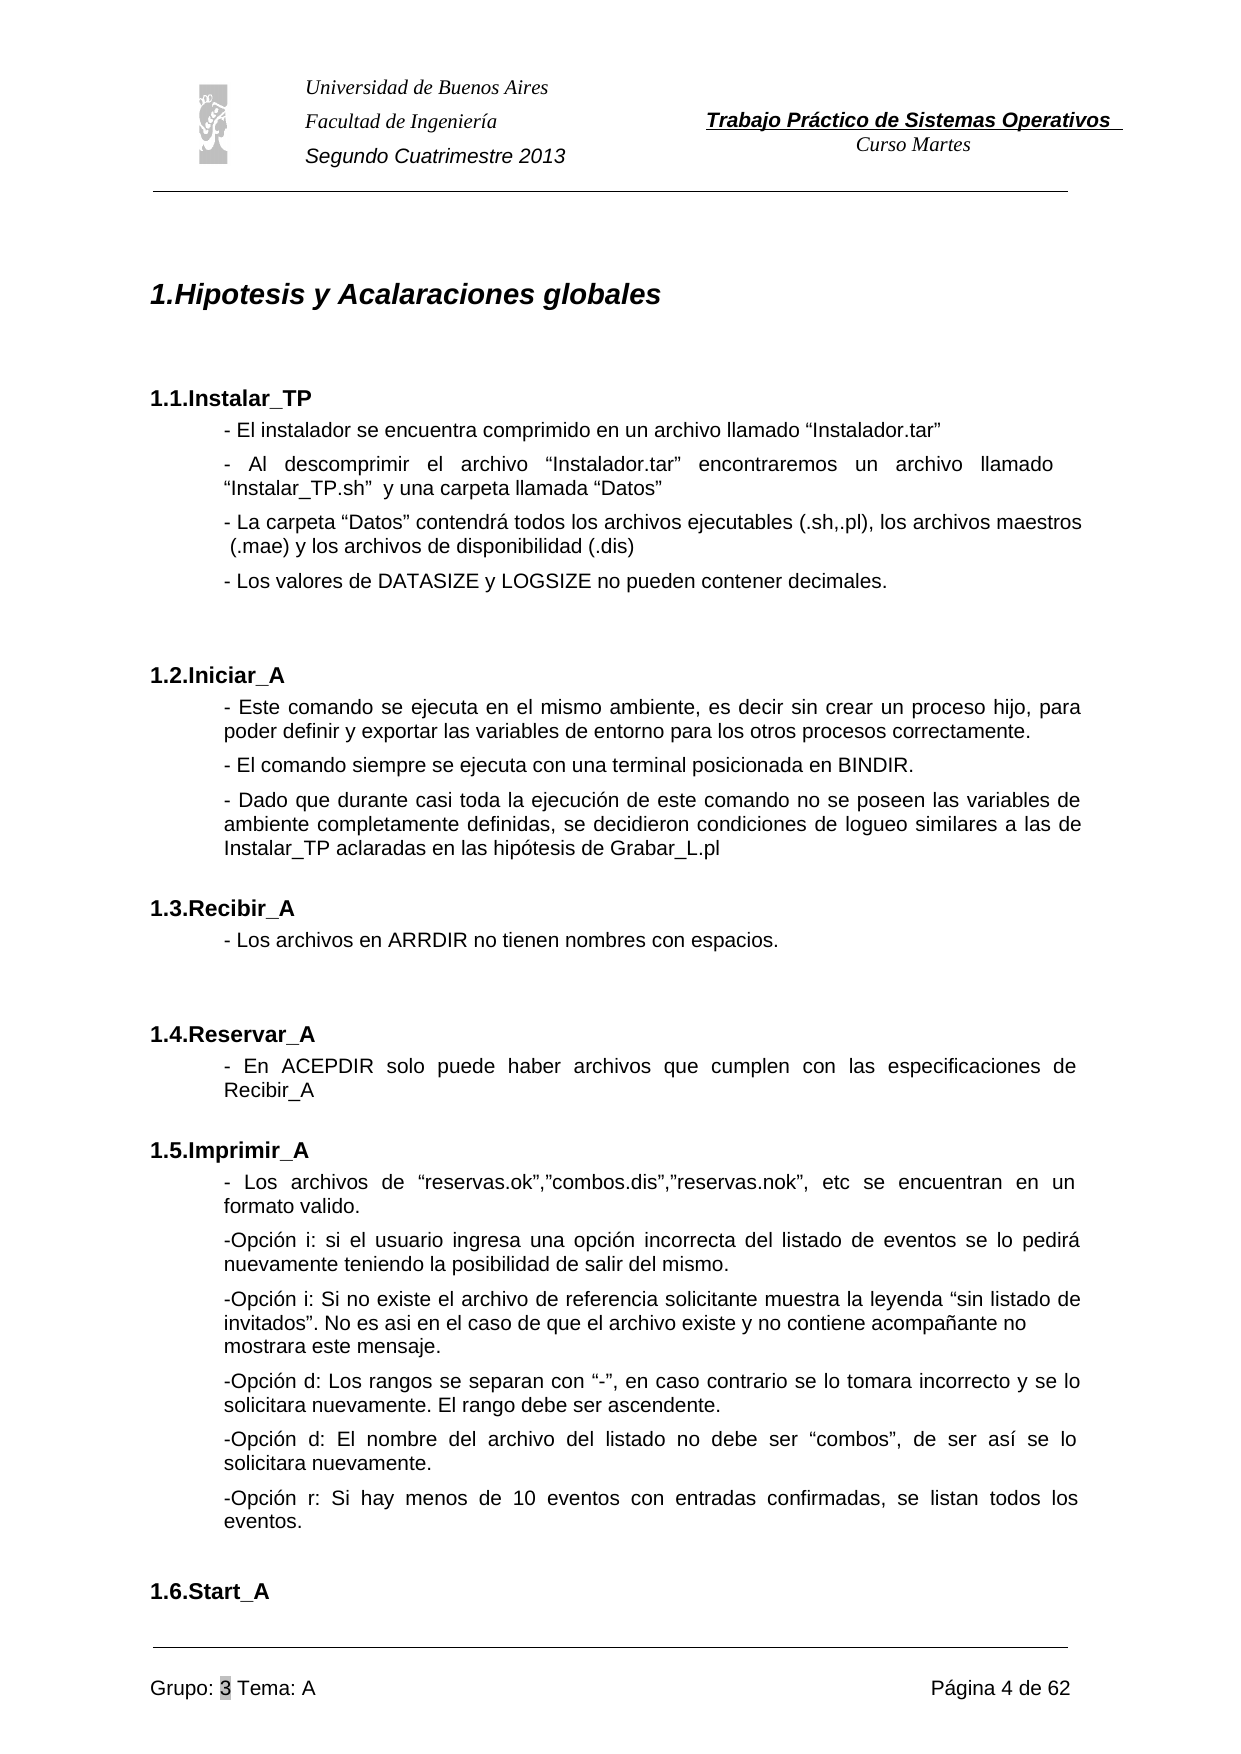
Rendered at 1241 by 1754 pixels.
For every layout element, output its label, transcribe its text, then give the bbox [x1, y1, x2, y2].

text - El instalador se encuentra comprimido en un archivo llamado “Instalador.tar” [150, 417, 1090, 441]
text -Opción d: Los rangos se separan con “-”, en caso contrario se lo tomara incorrecto y se lo solicitara nuevamente. El rango debe ser ascendente. [150, 1369, 1090, 1417]
subtitle 1.2.Iniciar_A [150, 662, 1090, 689]
subtitle 1.4.Reservar_A [150, 1021, 1090, 1048]
text - El comando siempre se ejecuta con una terminal posicionada en BINDIR. [150, 753, 1090, 777]
text - En ACEPDIR solo puede haber archivos que cumplen con las especificaciones de Recibir_A [150, 1054, 1090, 1102]
subtitle 1.3.Recibir_A [150, 895, 1090, 921]
subtitle 1.1.Instalar_TP [150, 385, 1090, 411]
picture [198, 82, 231, 166]
text - Los archivos de “reservas.ok”,”combos.dis”,”reservas.nok”, etc se encuentran en un formato valido. [150, 1170, 1090, 1218]
text - La carpeta “Datos” contendrá todos los archivos ejecutables (.sh,.pl), los archivos maestros (.mae) y los archivos de disponibilidad (.dis) [150, 510, 1090, 558]
text - Los archivos en ARRDIR no tienen nombres con espacios. [150, 927, 1090, 951]
text - Dado que durante casi toda la ejecución de este comando no se poseen las variables de ambiente completamente definidas, se decidieron condiciones de logueo similares a las de Instalar_TP aclaradas en las hipótesis de Grabar_L.pl [150, 788, 1090, 859]
text - Al descomprimir el archivo “Instalador.tar” encontraremos un archivo llamado “Instalar_TP.sh” y una carpeta llamada “Datos” [150, 452, 1090, 500]
subtitle 1.5.Imprimir_A [150, 1137, 1090, 1163]
text -Opción r: Si hay menos de 10 eventos con entradas confirmadas, se listan todos los eventos. [150, 1485, 1090, 1533]
text - Este comando se ejecuta en el mismo ambiente, es decir sin crear un proceso hijo, para poder definir y exportar las variables de entorno para los otros procesos correctamente. [150, 695, 1090, 743]
subtitle 1.Hipotesis y Acalaraciones globales [150, 277, 1090, 310]
text 1.6.Start_A [150, 1578, 1090, 1604]
text -Opción d: El nombre del archivo del listado no debe ser “combos”, de ser así se lo solicitara nuevamente. [150, 1427, 1090, 1475]
text -Opción i: Si no existe el archivo de referencia solicitante muestra la leyenda “sin listado de invitados”. No es asi en el caso de que el archivo existe y no contiene acompañante no mostrara este mensaje. [150, 1286, 1090, 1358]
text -Opción i: si el usuario ingresa una opción incorrecta del listado de eventos se lo pedirá nuevamente teniendo la posibilidad de salir del mismo. [150, 1228, 1090, 1276]
text - Los valores de DATASIZE y LOGSIZE no pueden contener decimales. [150, 568, 1090, 592]
